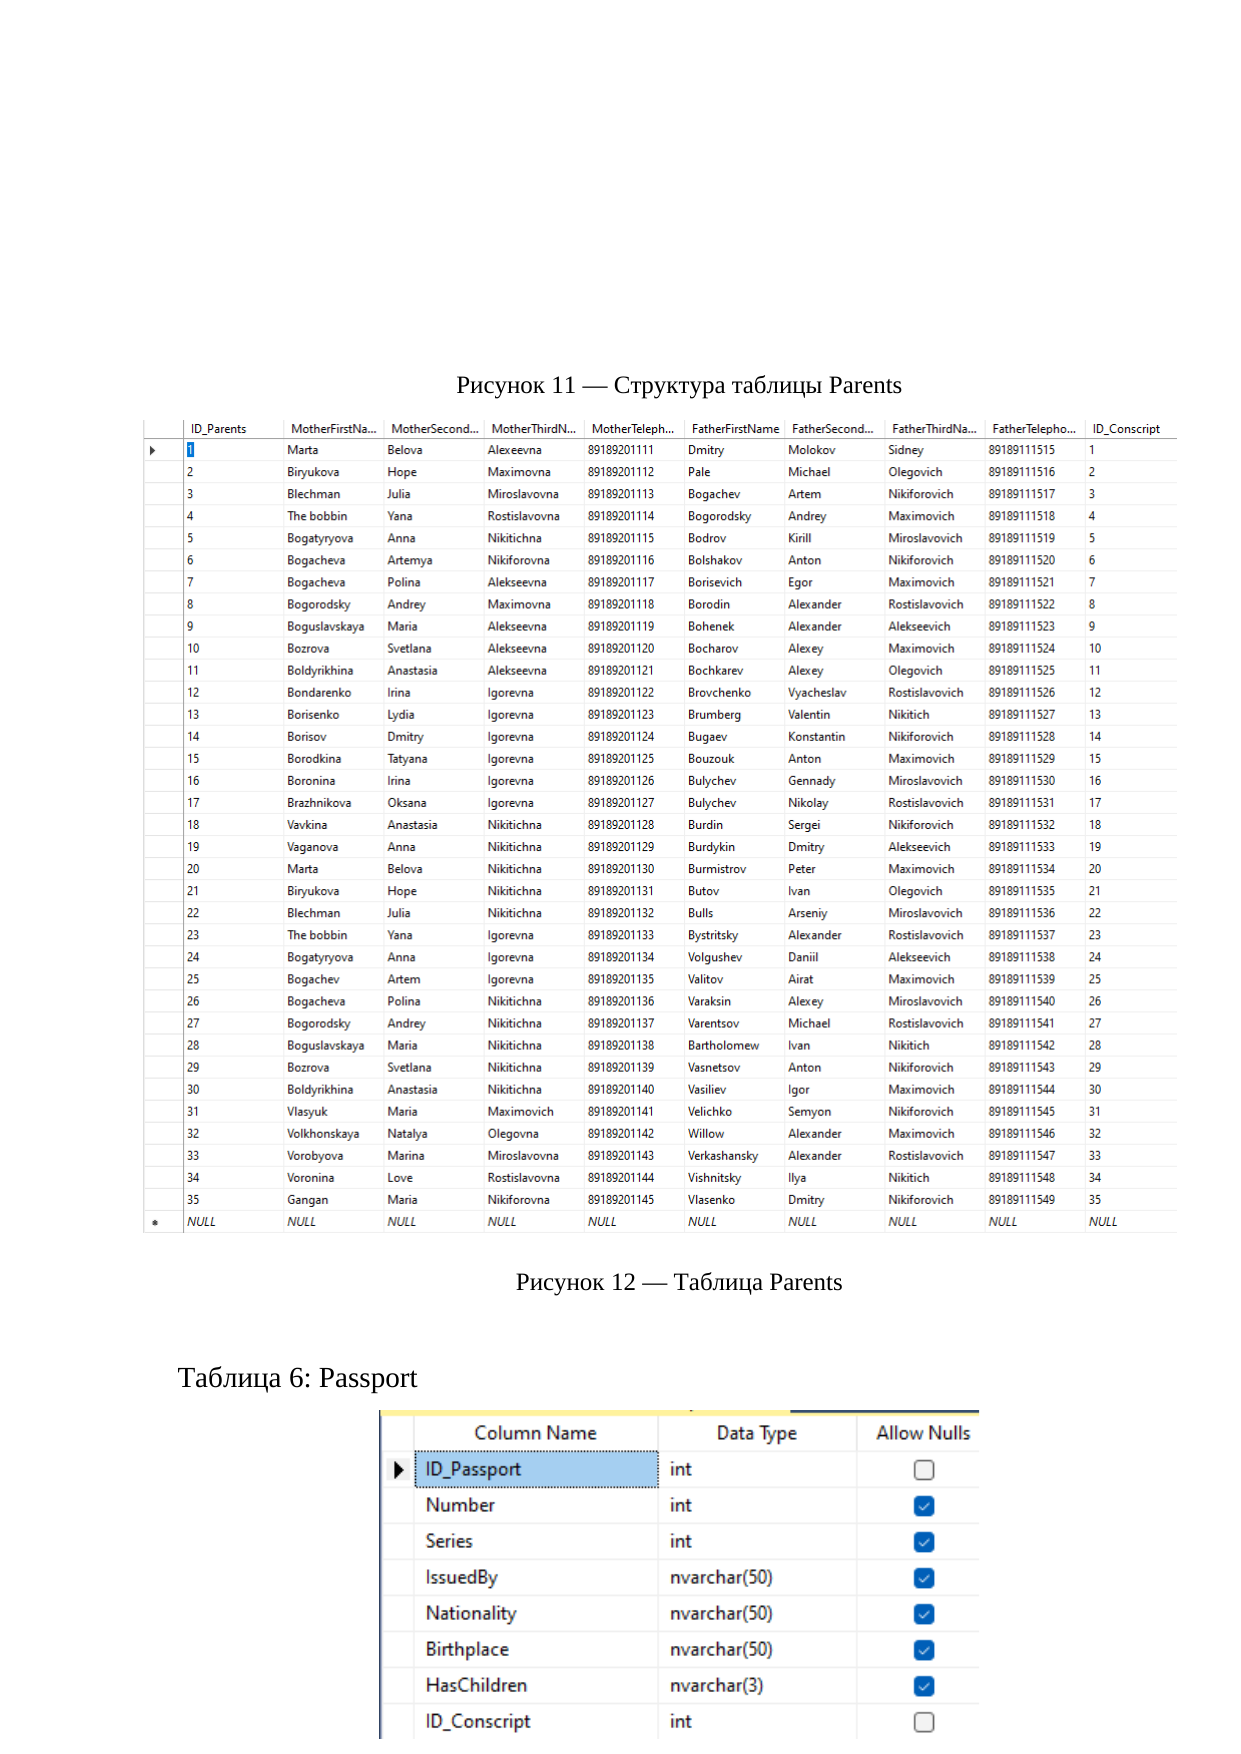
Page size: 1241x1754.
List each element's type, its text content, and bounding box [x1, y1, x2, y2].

picture [379, 1410, 980, 1739]
text Рисунок 12 — Таблица Parents [177, 413, 1181, 1296]
picture [143, 420, 1177, 1238]
text Рисунок 11 — Структура таблицы Parents [177, 370, 1181, 398]
text Таблица 6: Passport [177, 1360, 1181, 1394]
